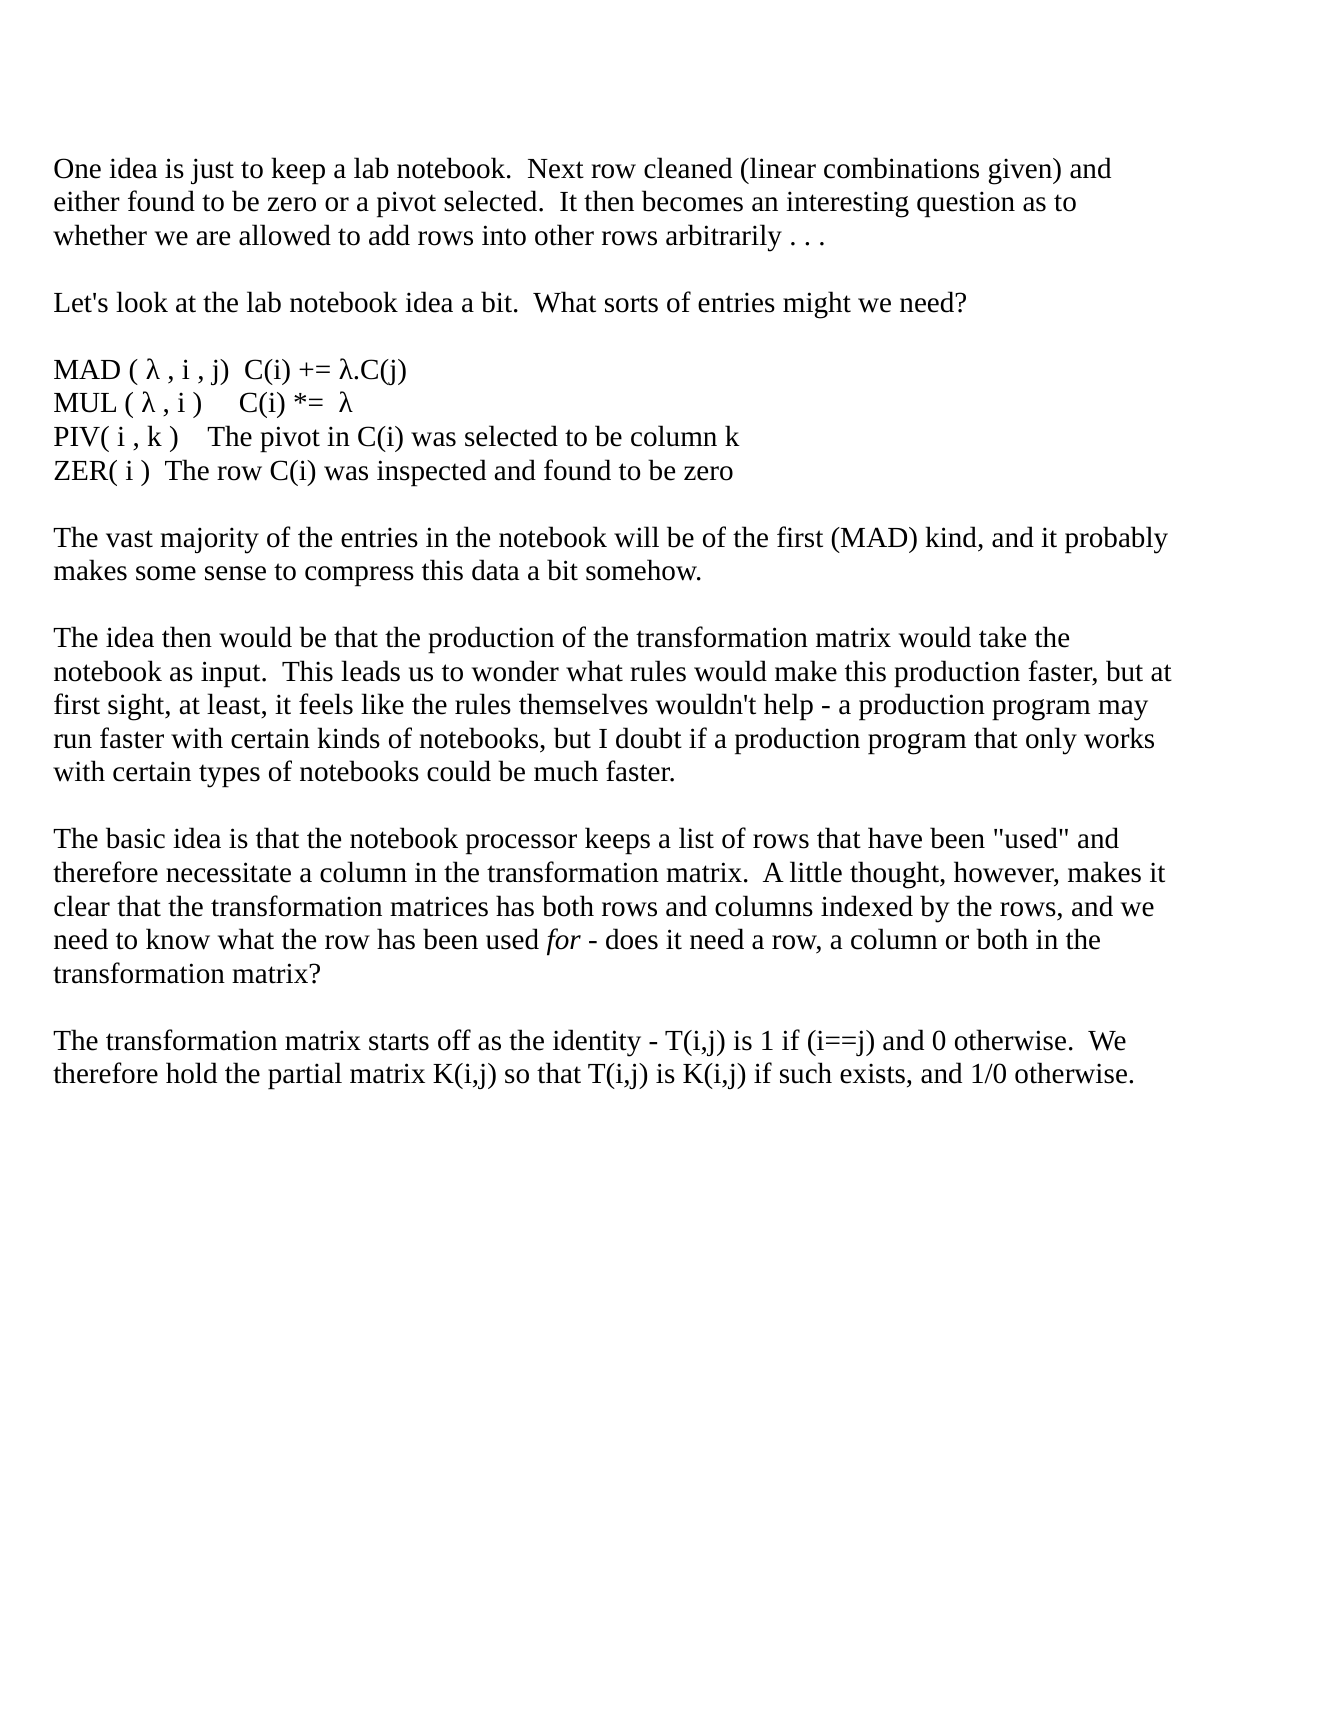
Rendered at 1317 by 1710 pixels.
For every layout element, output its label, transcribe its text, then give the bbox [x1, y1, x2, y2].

text The vast majority of the entries in the notebook will be of the first (MAD) kind, and it probably makes some sense to compress this data a bit somehow. [53, 520, 1174, 587]
text One idea is just to keep a lab notebook. Next row cleaned (linear combinations given) and either found to be zero or a pivot selected. It then becomes an interesting question as to whether we are allowed to add rows into other rows arbitrarily . . . [53, 151, 1174, 251]
text The idea then would be that the production of the transformation matrix would take the notebook as input. This leads us to wonder what rules would make this production faster, but at first sight, at least, it feels like the rules themselves wouldn't help - a production program may run faster with certain kinds of notebooks, but I doubt if a production program that only works with certain types of notebooks could be much faster. [53, 620, 1174, 788]
text The transformation matrix starts off as the identity - T(i,j) is 1 if (i==j) and 0 otherwise. We therefore hold the partial matrix K(i,j) so that T(i,j) is K(i,j) if such exists, and 1/0 otherwise. [53, 1023, 1174, 1090]
text PIV( i , k ) The pivot in C(i) was selected to be column k [53, 419, 1174, 453]
text ZER( i ) The row C(i) was inspected and found to be zero [53, 453, 1174, 486]
text The basic idea is that the notebook processor keeps a list of rows that have been "used" and therefore necessitate a column in the transformation matrix. A little thought, however, makes it clear that the transformation matrices has both rows and columns indexed by the rows, and we need to know what the row has been used for - does it need a row, a column or both in the transformation matrix? [53, 822, 1174, 989]
text MAD ( λ , i , j) C(i) += λ.C(j) [53, 352, 1174, 386]
text Let's look at the lab notebook idea a bit. What sorts of entries might we need? [53, 285, 1174, 318]
text MUL ( λ , i ) C(i) *= λ [53, 386, 1174, 419]
